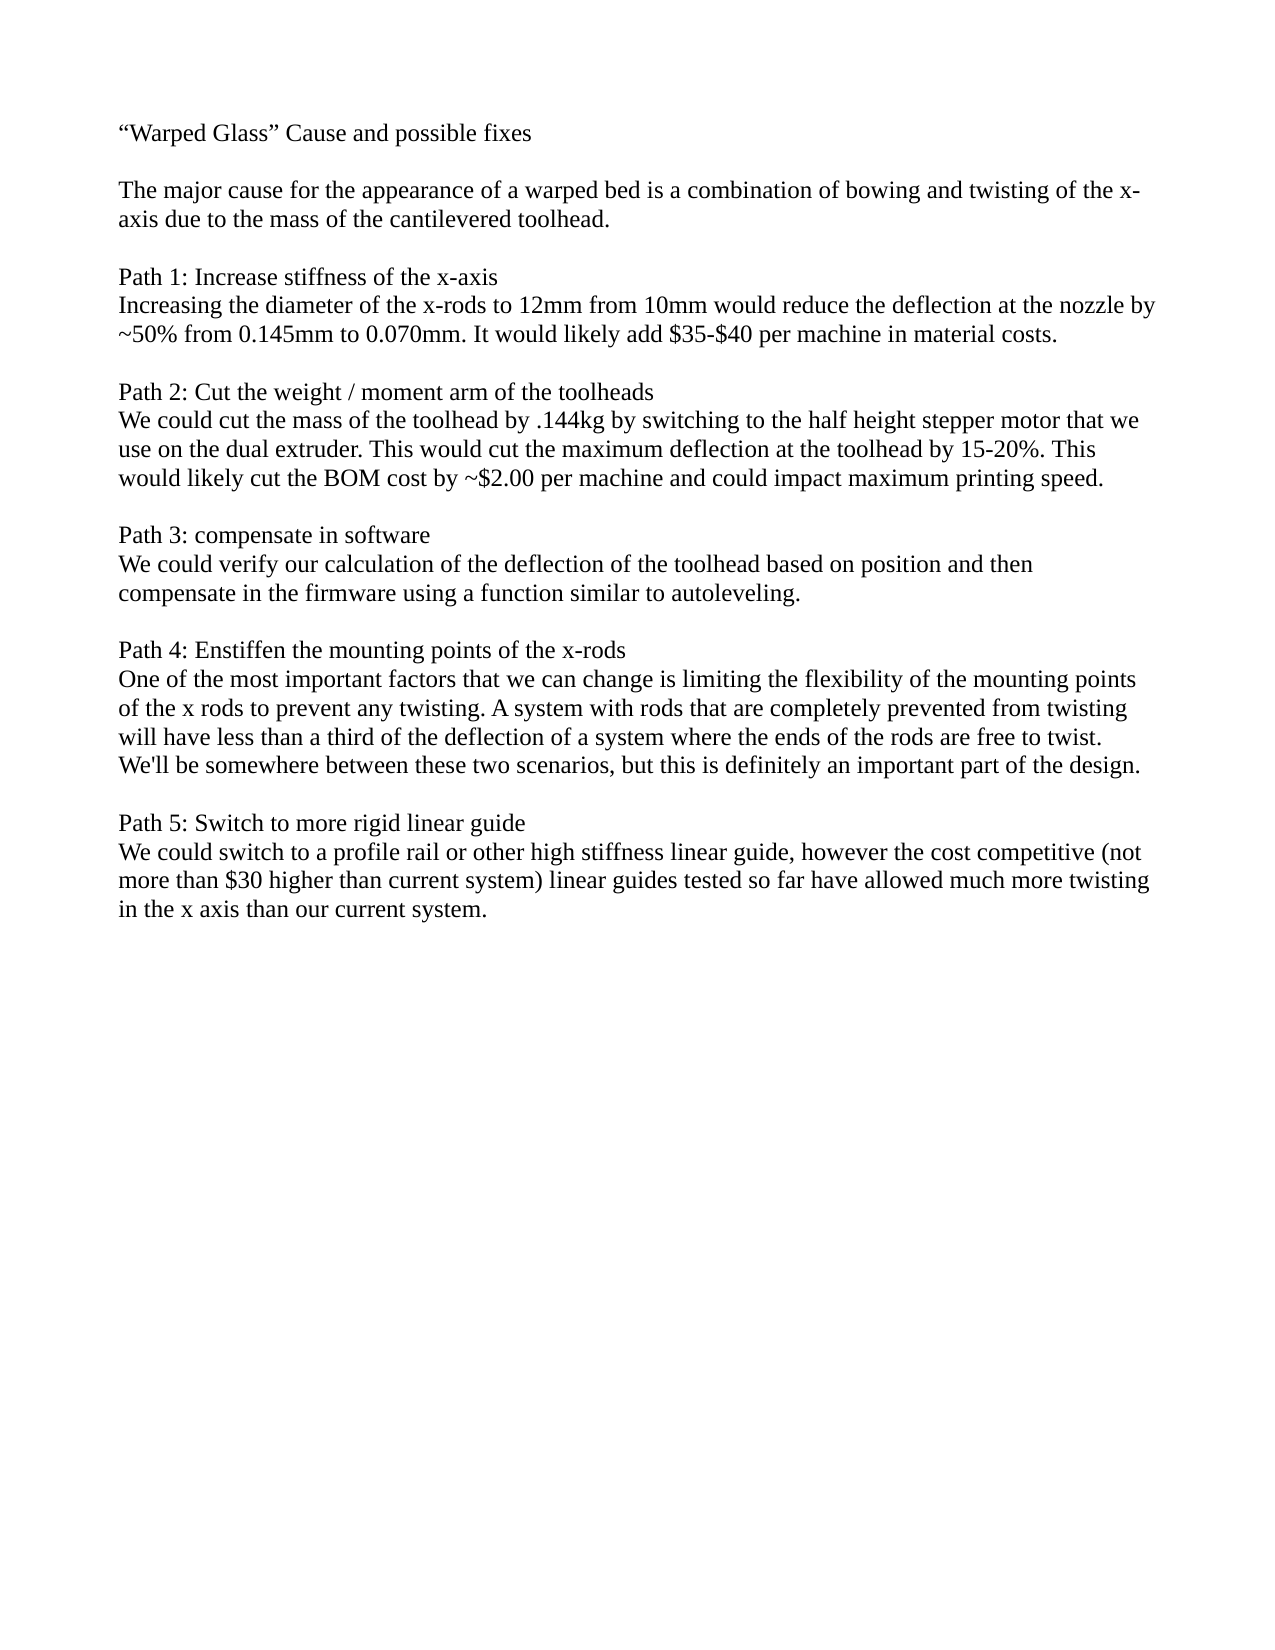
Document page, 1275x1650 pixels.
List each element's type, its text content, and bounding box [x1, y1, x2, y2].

text Increasing the diameter of the x-rods to 12mm from 10mm would reduce the deflection at the nozzle by ~50% from 0.145mm to 0.070mm. It would likely add $35-$40 per machine in material costs. [118, 291, 1157, 348]
text We could cut the mass of the toolhead by .144kg by switching to the half height stepper motor that we use on the dual extruder. This would cut the maximum deflection at the toolhead by 15-20%. This would likely cut the BOM cost by ~$2.00 per machine and could impact maximum printing speed. [118, 406, 1157, 492]
text One of the most important factors that we can change is limiting the flexibility of the mounting points of the x rods to prevent any twisting. A system with rods that are completely prevented from twisting will have less than a third of the deflection of a system where the ends of the rods are free to twist. We'll be somewhere between these two scenarios, but this is definitely an important part of the design. [118, 664, 1157, 779]
text Path 2: Cut the weight / moment arm of the toolheads [118, 377, 1157, 406]
text Path 5: Switch to more rigid linear guide [118, 808, 1157, 837]
text We could verify our calculation of the deflection of the toolhead based on position and then compensate in the firmware using a function similar to autoleveling. [118, 549, 1157, 607]
text We could switch to a profile rail or other high stiffness linear guide, however the cost competitive (not more than $30 higher than current system) linear guides tested so far have allowed much more twisting in the x axis than our current system. [118, 837, 1157, 923]
text The major cause for the appearance of a warped bed is a combination of bowing and twisting of the x-axis due to the mass of the cantilevered toolhead. [118, 176, 1157, 233]
text Path 1: Increase stiffness of the x-axis [118, 262, 1157, 291]
text “Warped Glass” Cause and possible fixes [118, 118, 1157, 147]
text Path 4: Enstiffen the mounting points of the x-rods [118, 636, 1157, 664]
text Path 3: compensate in software [118, 521, 1157, 549]
